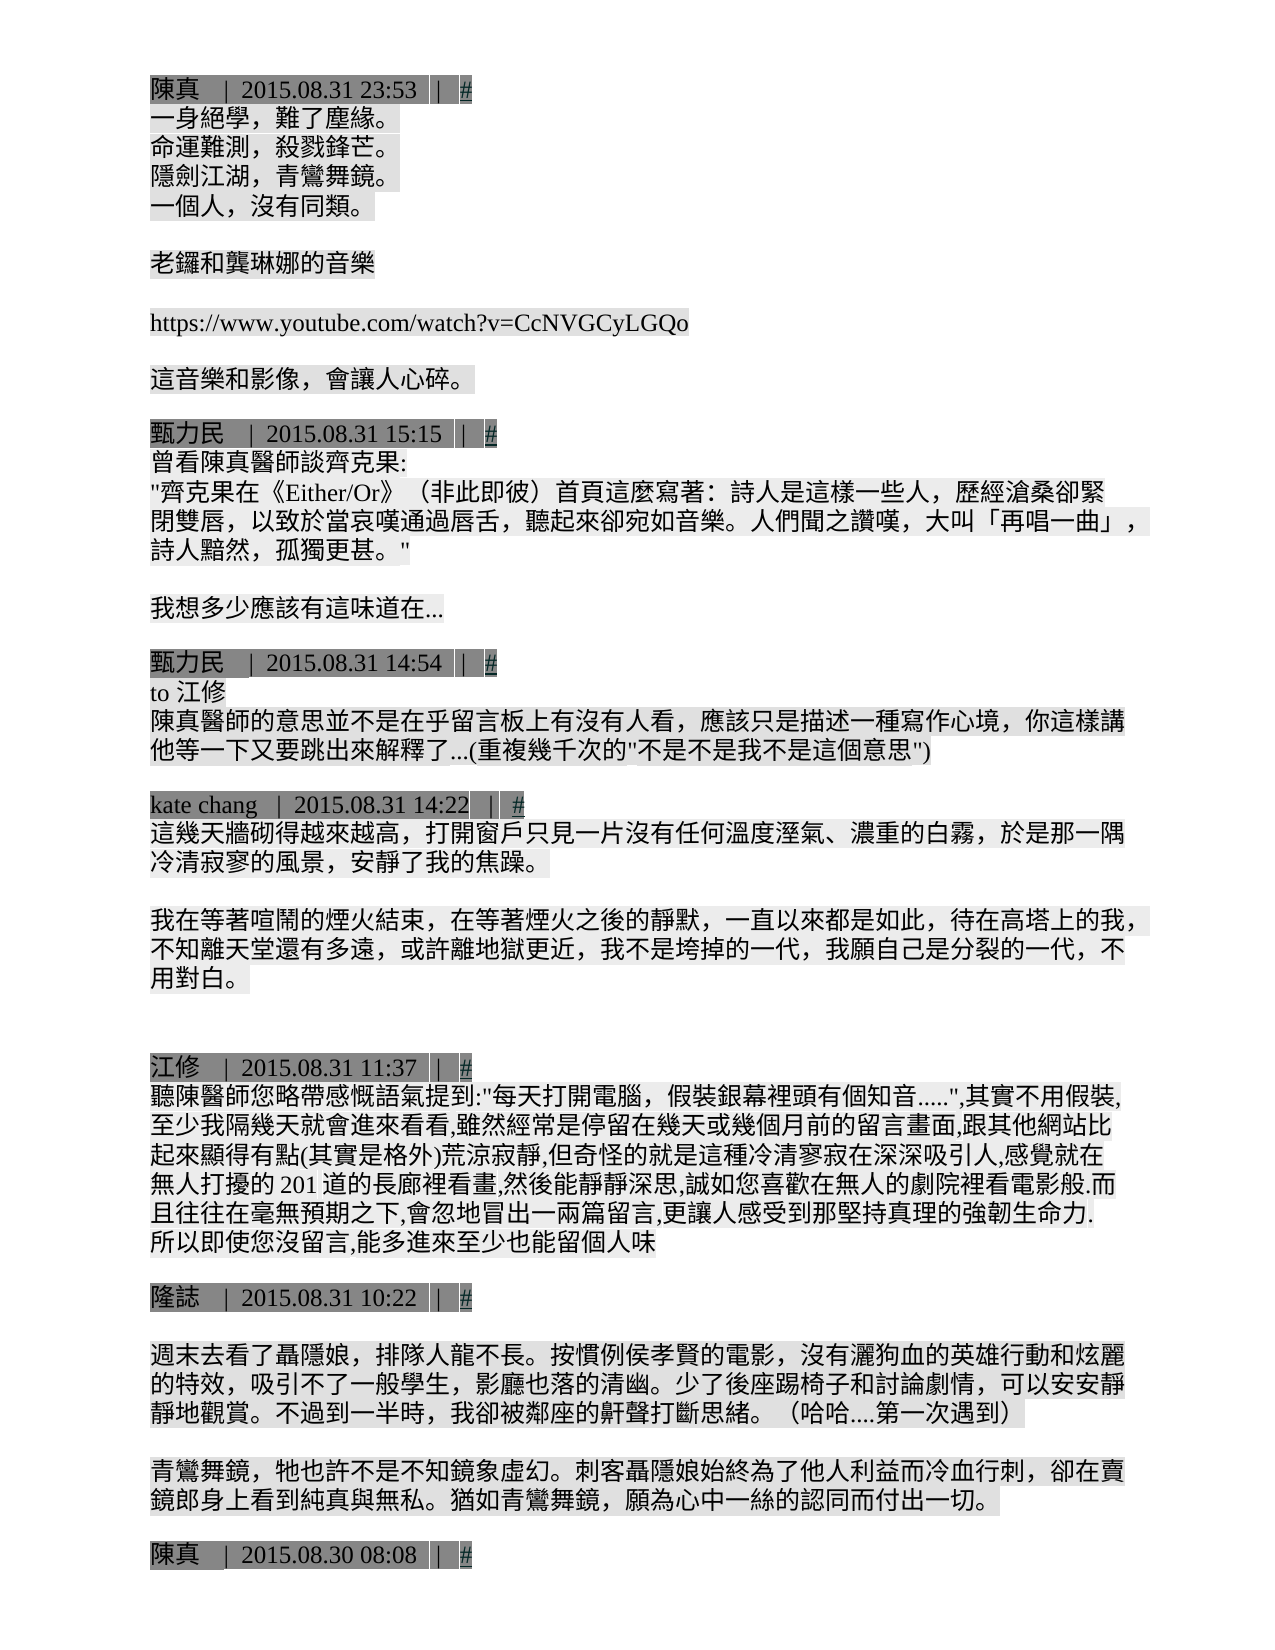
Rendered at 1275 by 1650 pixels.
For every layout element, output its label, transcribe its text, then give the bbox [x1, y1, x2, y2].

text to 江修 陳真醫師的意思並不是在乎留言板上有沒有人看，應該只是描述一種寫作心境，你這樣講他等一下又要跳出來解釋了...(重複幾千次的"不是不是我不是這個意思") [150, 678, 1125, 766]
text 陳真 | 2015.08.30 08:08 | # [150, 1541, 1125, 1570]
text 甄力民 | 2015.08.31 14:54 | # [150, 648, 1125, 678]
text 聽陳醫師您略帶感慨語氣提到:"每天打開電腦，假裝銀幕裡頭有個知音.....",其實不用假裝,至少我隔幾天就會進來看看,雖然經常是停留在幾天或幾個月前的留言畫面,跟其他網站比起來顯得有點(其實是格外)荒涼寂靜,但奇怪的就是這種冷清寥寂在深深吸引人,感覺就在無人打擾的201道的長廊裡看畫,然後能靜靜深思,誠如您喜歡在無人的劇院裡看電影般.而且往往在毫無預期之下,會忽地冒出一兩篇留言,更讓人感受到那堅持真理的強韌生命力. 所以即使您沒留言,能多進來至少也能留個人味 [150, 1082, 1125, 1258]
text 陳真 | 2015.08.31 23:53 | # [150, 75, 1125, 104]
text 隆誌 | 2015.08.31 10:22 | # [150, 1283, 1125, 1312]
text kate chang | 2015.08.31 14:22 | # [150, 791, 1125, 819]
text 甄力民 | 2015.08.31 15:15 | # [150, 419, 1125, 448]
text 週末去看了聶隱娘，排隊人龍不長。按慣例侯孝賢的電影，沒有灑狗血的英雄行動和炫麗的特效，吸引不了一般學生，影廳也落的清幽。少了後座踢椅子和討論劇情，可以安安靜靜地觀賞。不過到一半時，我卻被鄰座的鼾聲打斷思緒。（哈哈....第一次遇到） 青鸞舞鏡，牠也許不是不知鏡象虛幻。刺客聶隱娘始終為了他人利益而冷血行刺，卻在賣鏡郎身上看到純真與無私。猶如青鸞舞鏡，願為心中一絲的認同而付出一切。 [150, 1312, 1125, 1516]
text 這幾天牆砌得越來越高，打開窗戶只見一片沒有任何溫度溼氣、濃重的白霧，於是那一隅冷清寂寥的風景，安靜了我的焦躁。 我在等著喧鬧的煙火結束，在等著煙火之後的靜默，一直以來都是如此，待在高塔上的我，不知離天堂還有多遠，或許離地獄更近，我不是垮掉的一代，我願自己是分裂的一代，不用對白。 [150, 819, 1125, 994]
text 一身絕學，難了塵緣。 命運難測，殺戮鋒芒。 隱劍江湖，青鸞舞鏡。 一個人，沒有同類。 老鑼和龔琳娜的音樂 https://www.youtube.com/watch?v=CcNVGCyLGQo 這音樂和影像，會讓人心碎。 [150, 104, 1125, 394]
text 曾看陳真醫師談齊克果: "齊克果在《Either/Or》（非此即彼）首頁這麼寫著：詩人是這樣一些人，歷經滄桑卻緊閉雙唇，以致於當哀嘆通過唇舌，聽起來卻宛如音樂。人們聞之讚嘆，大叫「再唱一曲」，詩人黯然，孤獨更甚。" 我想多少應該有這味道在... [150, 448, 1125, 623]
text 江修 | 2015.08.31 11:37 | # [150, 1053, 1125, 1082]
